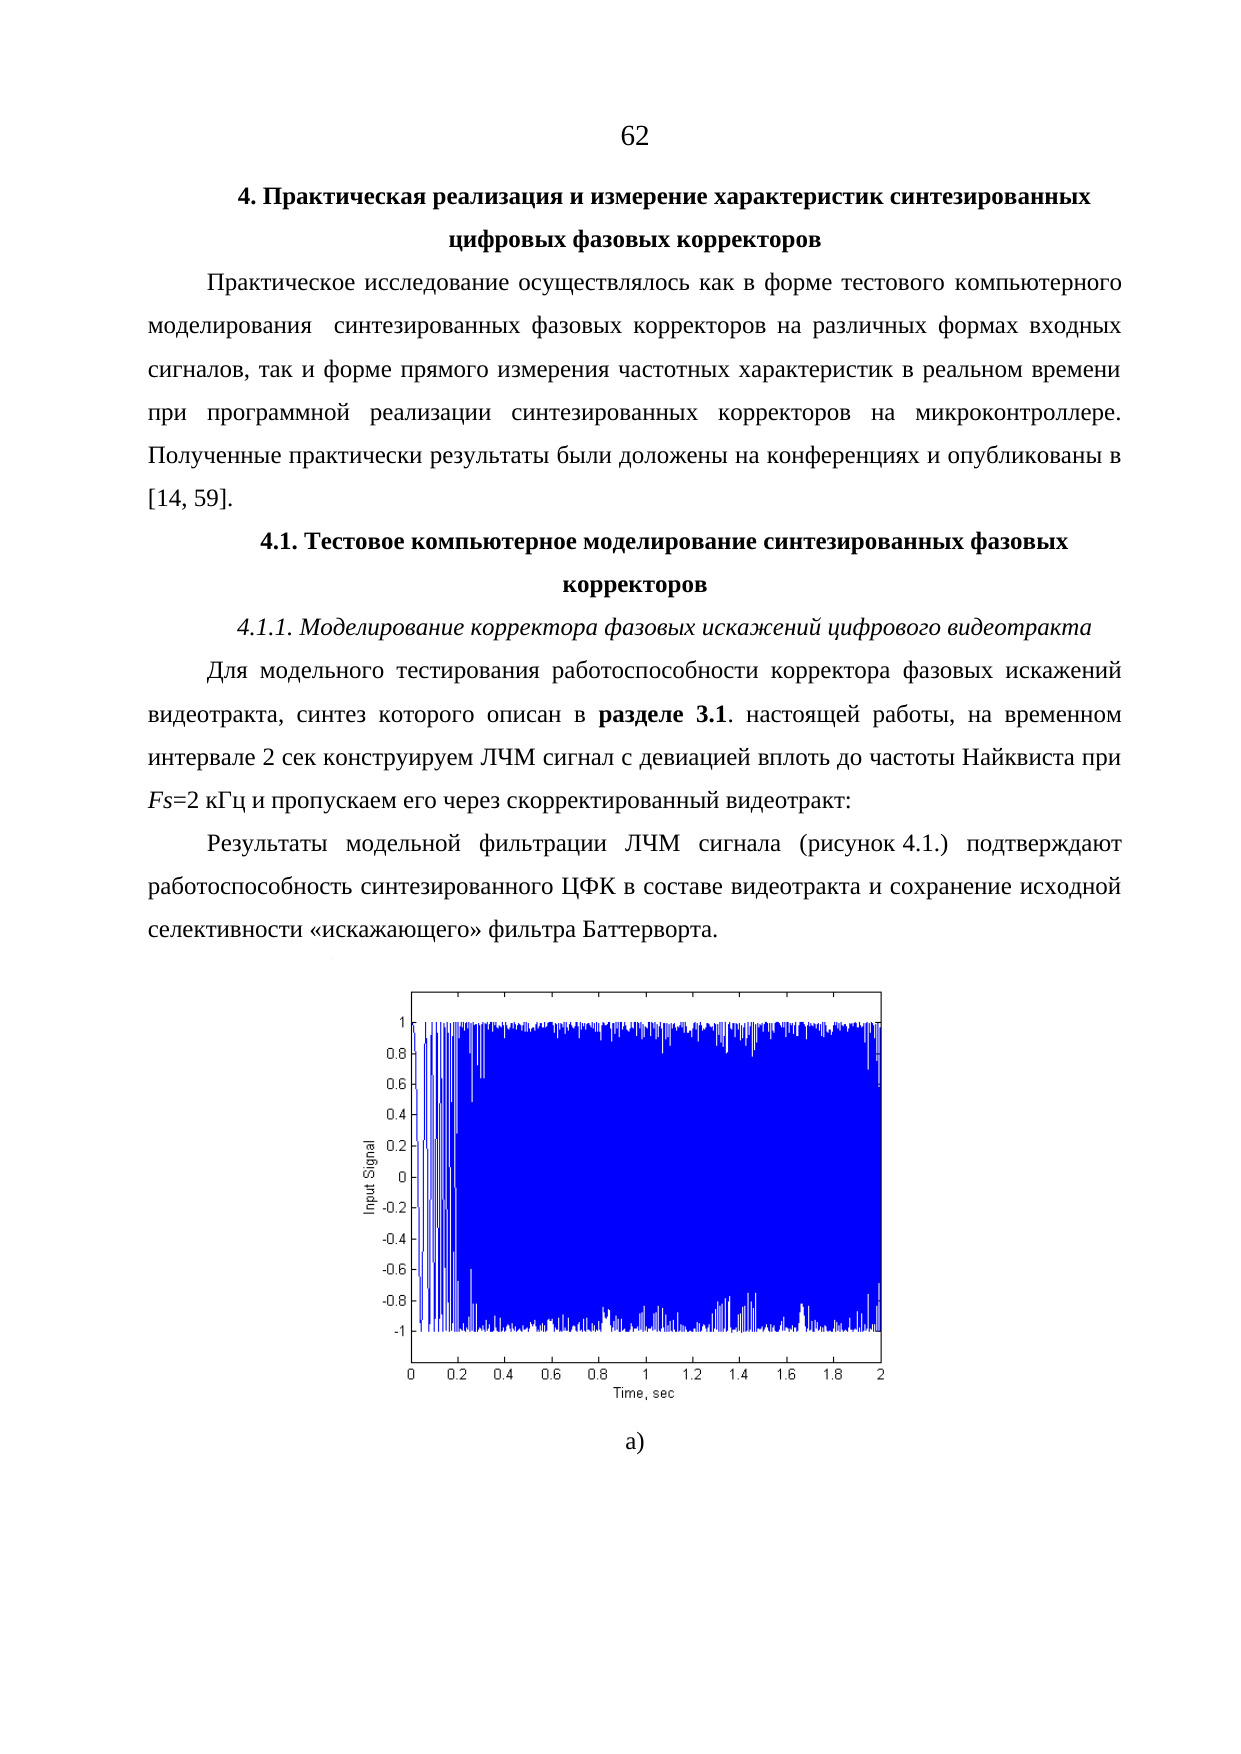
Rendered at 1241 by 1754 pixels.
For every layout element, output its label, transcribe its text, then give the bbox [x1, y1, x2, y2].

text Практическое исследование осуществлялось как в форме тестового компьютерного моделирования синтезированных фазовых корректоров на различных формах входных сигналов, так и форме прямого измерения частотных характеристик в реальном времени при программной реализации синтезированных корректоров на микроконтроллере. Полученные практически результаты были доложены на конференциях и опубликованы в [14, 59]. [148, 267, 1122, 512]
subtitle 4. Практическая реализация и измерение характеристик синтезированных цифровых фазовых корректоров [148, 181, 1122, 253]
picture [332, 957, 938, 1412]
table_header а) [228, 958, 1042, 1454]
subtitle 4.1.1. Моделирование корректора фазовых искажений цифрового видеотракта [148, 612, 1122, 641]
text Для модельного тестирования работоспособности корректора фазовых искажений видеотракта, синтез которого описан в разделе 3.1. настоящей работы, на временном интервале 2 сек конструируем ЛЧМ сигнал с девиацией вплоть до частоты Найквиста при Fs=2 кГц и пропускаем его через скорректированный видеотракт: [148, 656, 1122, 814]
subtitle 4.1. Тестовое компьютерное моделирование синтезированных фазовых корректоров [148, 526, 1122, 598]
text Результаты модельной фильтрации ЛЧМ сигнала (рисунок 4.1.) подтверждают работоспособность синтезированного ЦФК в составе видеотракта и сохранение исходной селективности «искажающего» фильтра Баттерворта. [148, 828, 1122, 943]
